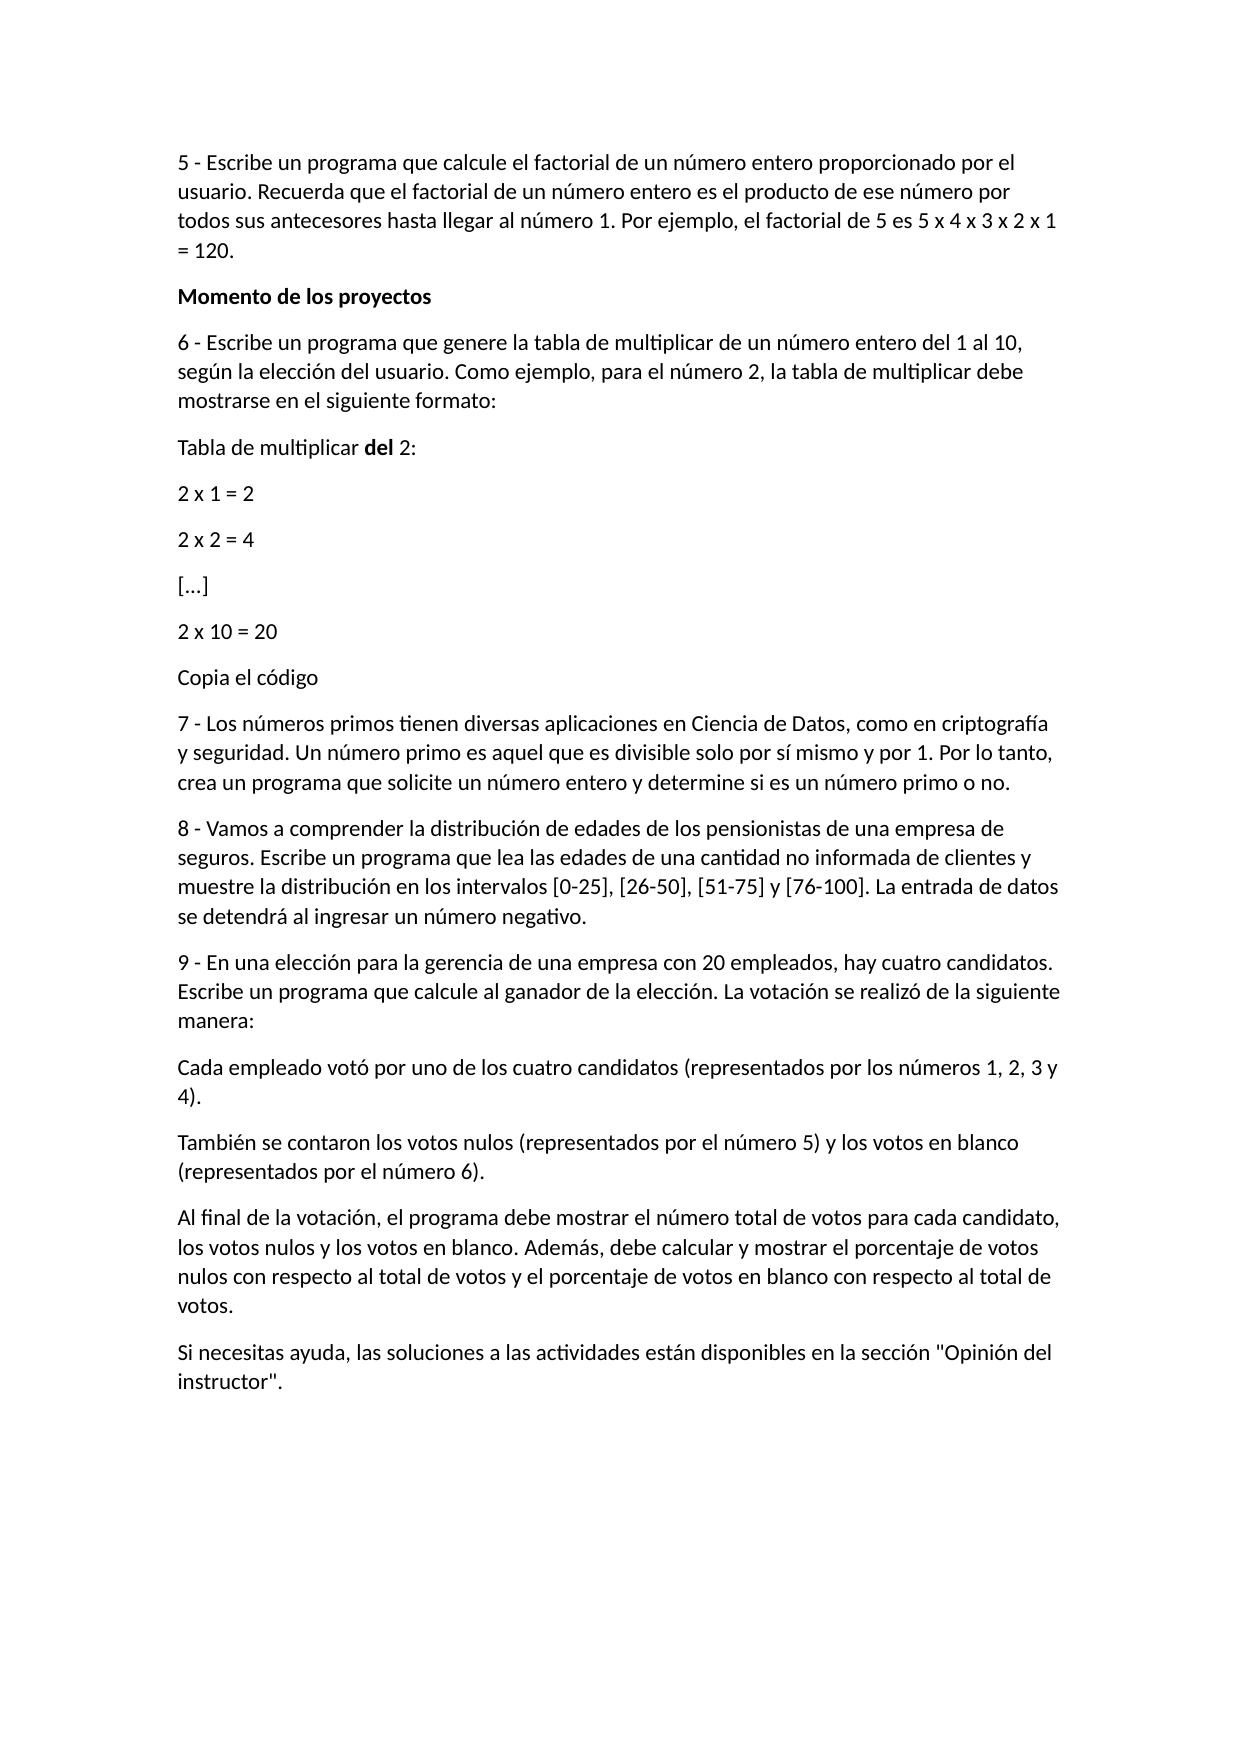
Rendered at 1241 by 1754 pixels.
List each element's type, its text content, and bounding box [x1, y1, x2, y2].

text Momento de los proyectos [177, 282, 1063, 310]
text 2 x 2 = 4 [177, 525, 1063, 553]
text 7 - Los números primos tienen diversas aplicaciones en Ciencia de Datos, como en criptografía y seguridad. Un número primo es aquel que es divisible solo por sí mismo y por 1. Por lo tanto, crea un programa que solicite un número entero y determine si es un número primo o no. [177, 709, 1063, 796]
text Cada empleado votó por uno de los cuatro candidatos (representados por los números 1, 2, 3 y 4). [177, 1053, 1063, 1110]
text Si necesitas ayuda, las soluciones a las actividades están disponibles en la sección "Opinión del instructor". [177, 1338, 1063, 1395]
text 8 - Vamos a comprender la distribución de edades de los pensionistas de una empresa de seguros. Escribe un programa que lea las edades de una cantidad no informada de clientes y muestre la distribución en los intervalos [0-25], [26-50], [51-75] y [76-100]. La entrada de datos se detendrá al ingresar un número negativo. [177, 814, 1063, 930]
text Al final de la votación, el programa debe mostrar el número total de votos para cada candidato, los votos nulos y los votos en blanco. Además, debe calcular y mostrar el porcentaje de votos nulos con respecto al total de votos y el porcentaje de votos en blanco con respecto al total de votos. [177, 1203, 1063, 1319]
text Tabla de multiplicar del 2: [177, 433, 1063, 461]
text 2 x 10 = 20 [177, 617, 1063, 645]
text 2 x 1 = 2 [177, 479, 1063, 507]
text 9 - En una elección para la gerencia de una empresa con 20 empleados, hay cuatro candidatos. Escribe un programa que calcule al ganador de la elección. La votación se realizó de la siguiente manera: [177, 948, 1063, 1034]
text También se contaron los votos nulos (representados por el número 5) y los votos en blanco (representados por el número 6). [177, 1128, 1063, 1185]
text 5 - Escribe un programa que calcule el factorial de un número entero proporcionado por el usuario. Recuerda que el factorial de un número entero es el producto de ese número por todos sus antecesores hasta llegar al número 1. Por ejemplo, el factorial de 5 es 5 x 4 x 3 x 2 x 1 = 120. [177, 148, 1063, 264]
text Copia el código [177, 663, 1063, 691]
text 6 - Escribe un programa que genere la tabla de multiplicar de un número entero del 1 al 10, según la elección del usuario. Como ejemplo, para el número 2, la tabla de multiplicar debe mostrarse en el siguiente formato: [177, 328, 1063, 414]
text [...] [177, 571, 1063, 599]
